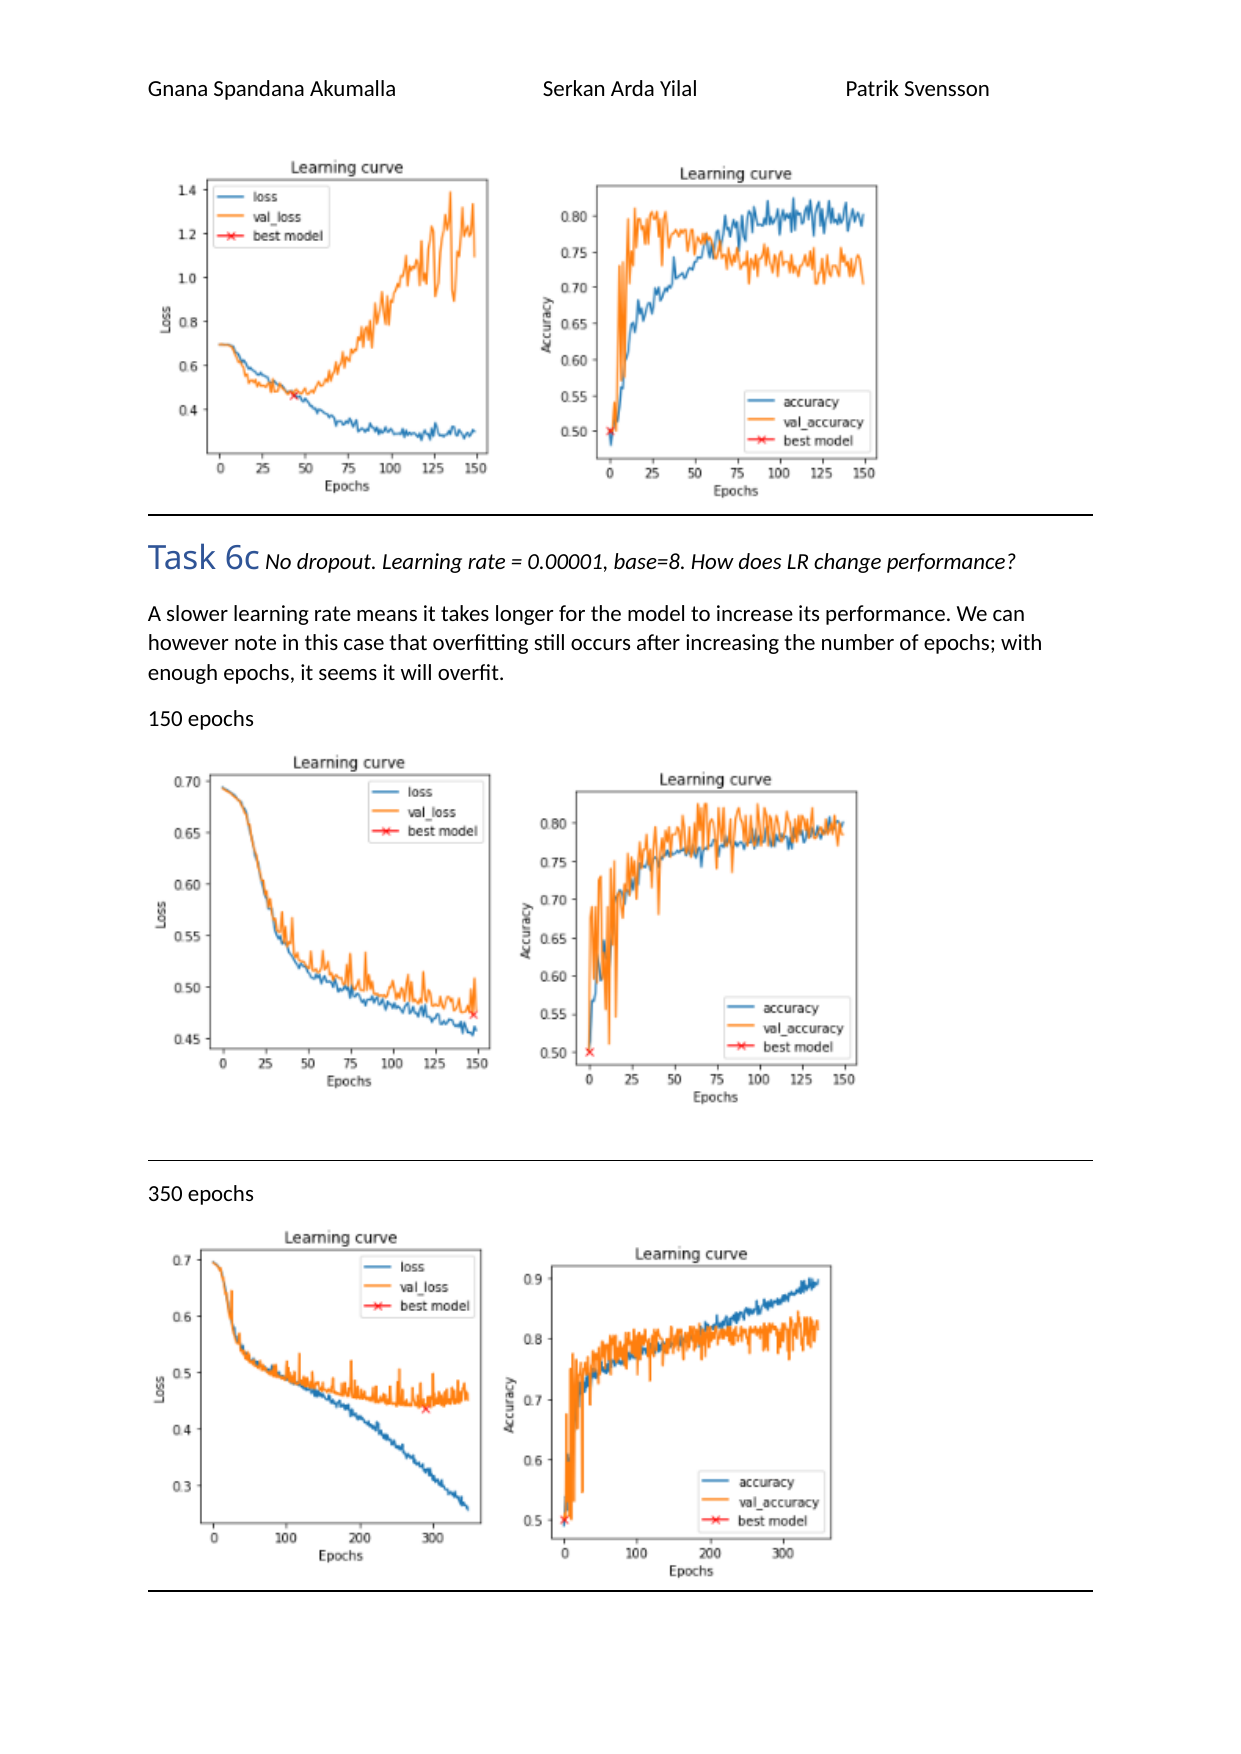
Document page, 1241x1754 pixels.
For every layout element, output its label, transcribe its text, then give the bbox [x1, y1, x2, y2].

text A slower learning rate means it takes longer for the model to increase its performance. We can however note in this case that overfitting still occurs after increasing the number of epochs; with enough epochs, it seems it will overfit. [148, 599, 1093, 686]
text Task 6c No dropout. Learning rate = 0.00001, base=8. How does LR change performance? [148, 534, 1093, 579]
text 350 epochs [148, 1179, 1093, 1207]
text 150 epochs [148, 704, 1093, 732]
